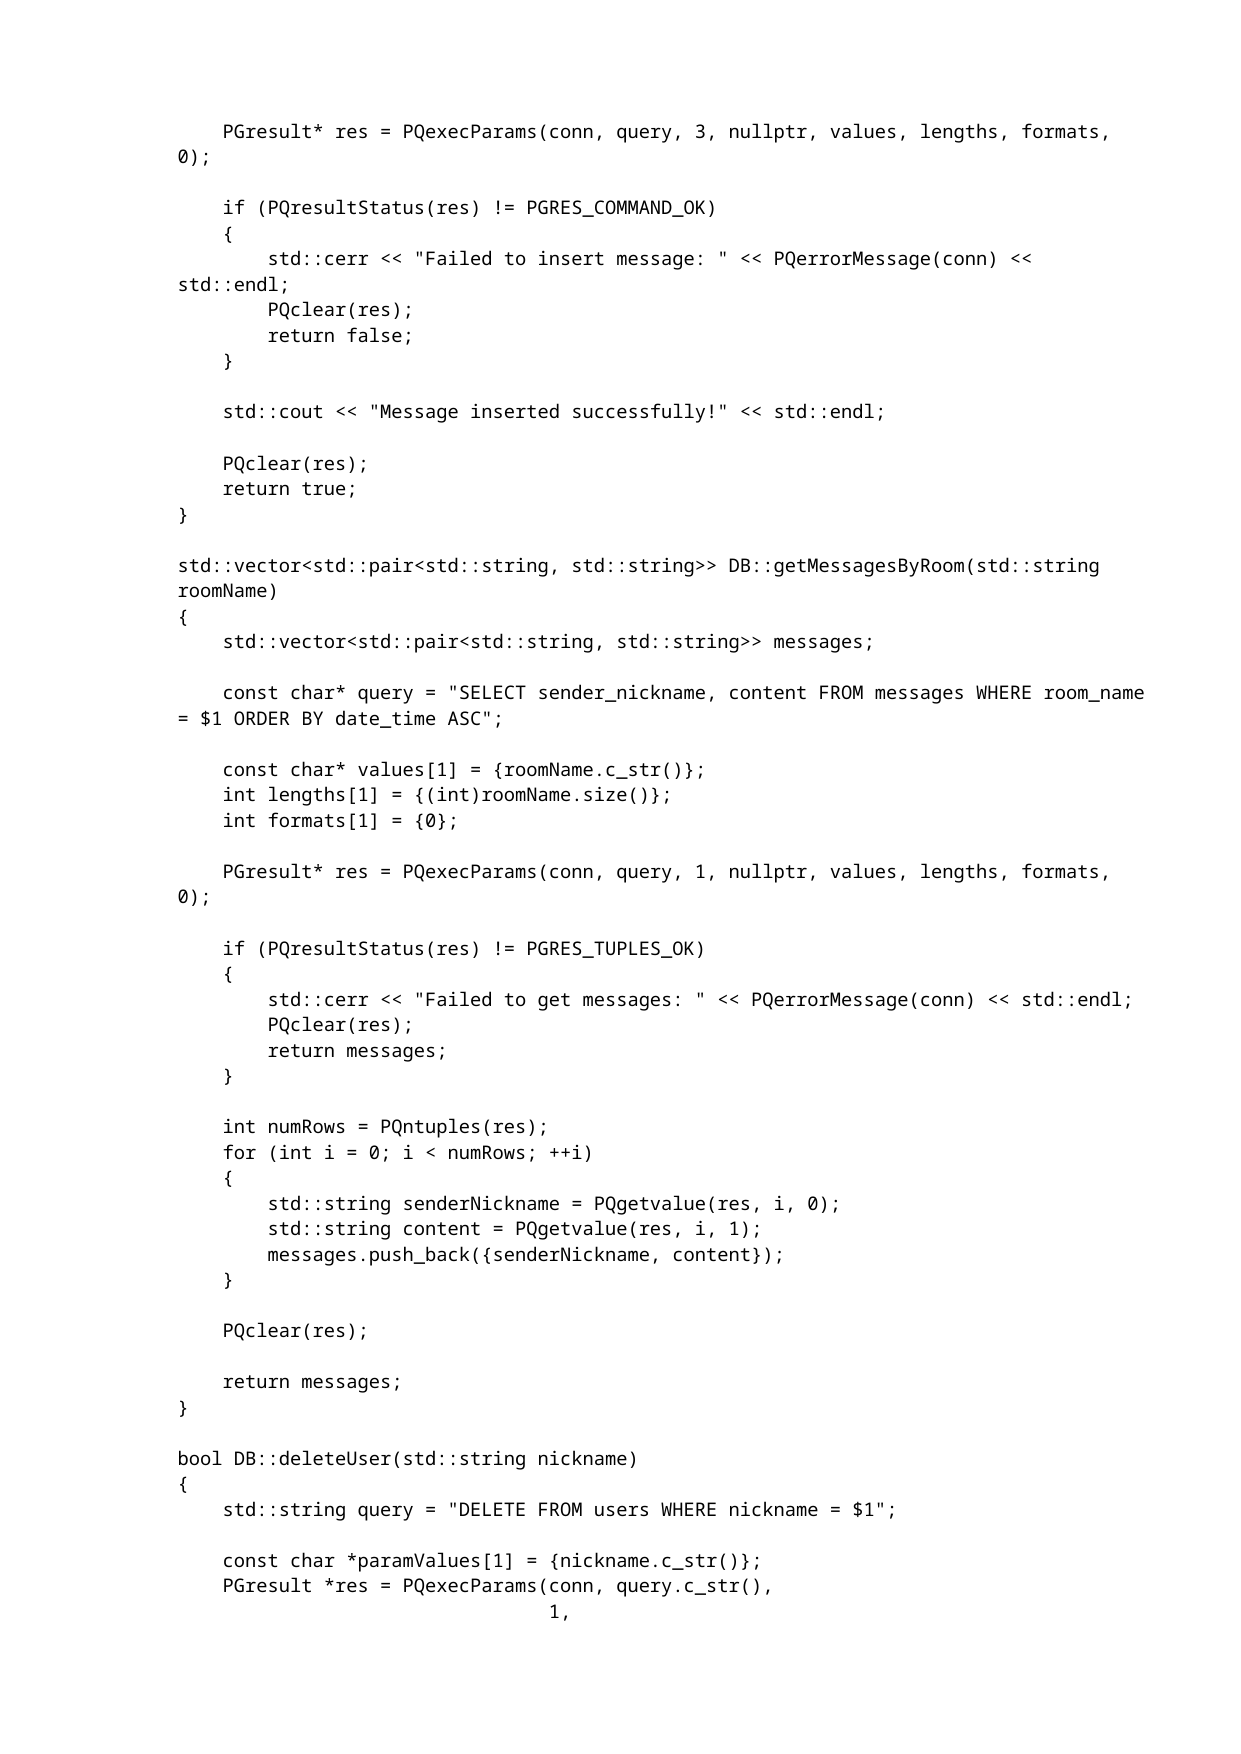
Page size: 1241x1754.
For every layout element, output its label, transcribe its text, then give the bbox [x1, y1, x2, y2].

text std::cerr << "Failed to insert message: " << PQerrorMessage(conn) << std::endl; [177, 246, 1152, 297]
text 1, [177, 1598, 1152, 1624]
text { [177, 603, 1152, 628]
text if (PQresultStatus(res) != PGRES_COMMAND_OK) [177, 195, 1152, 220]
text std::cerr << "Failed to get messages: " << PQerrorMessage(conn) << std::endl; [177, 986, 1152, 1011]
text } [177, 1394, 1152, 1420]
text PQclear(res); [177, 297, 1152, 322]
text { [177, 1471, 1152, 1496]
text for (int i = 0; i < numRows; ++i) [177, 1139, 1152, 1164]
text int lengths[1] = {(int)roomName.size()}; [177, 782, 1152, 807]
text } [177, 1062, 1152, 1088]
text const char* values[1] = {roomName.c_str()}; [177, 756, 1152, 782]
text PGresult* res = PQexecParams(conn, query, 3, nullptr, values, lengths, formats, 0); [177, 118, 1152, 169]
text PQclear(res); [177, 1011, 1152, 1037]
text PQclear(res); [177, 450, 1152, 475]
text std::vector<std::pair<std::string, std::string>> messages; [177, 628, 1152, 654]
text bool DB::deleteUser(std::string nickname) [177, 1445, 1152, 1471]
text std::string content = PQgetvalue(res, i, 1); [177, 1216, 1152, 1241]
text int formats[1] = {0}; [177, 807, 1152, 833]
text PGresult *res = PQexecParams(conn, query.c_str(), [177, 1573, 1152, 1598]
text } [177, 501, 1152, 526]
text return false; [177, 322, 1152, 348]
text std::vector<std::pair<std::string, std::string>> DB::getMessagesByRoom(std::string roomName) [177, 552, 1152, 603]
text const char *paramValues[1] = {nickname.c_str()}; [177, 1547, 1152, 1573]
text } [177, 1267, 1152, 1292]
text int numRows = PQntuples(res); [177, 1113, 1152, 1139]
text if (PQresultStatus(res) != PGRES_TUPLES_OK) [177, 935, 1152, 960]
text std::string query = "DELETE FROM users WHERE nickname = $1"; [177, 1496, 1152, 1522]
text return messages; [177, 1037, 1152, 1062]
text return true; [177, 475, 1152, 501]
text std::string senderNickname = PQgetvalue(res, i, 0); [177, 1190, 1152, 1216]
text std::cout << "Message inserted successfully!" << std::endl; [177, 399, 1152, 424]
text PGresult* res = PQexecParams(conn, query, 1, nullptr, values, lengths, formats, 0); [177, 858, 1152, 909]
text { [177, 220, 1152, 246]
text const char* query = "SELECT sender_nickname, content FROM messages WHERE room_name = $1 ORDER BY date_time ASC"; [177, 679, 1152, 731]
text messages.push_back({senderNickname, content}); [177, 1241, 1152, 1267]
text return messages; [177, 1369, 1152, 1394]
text } [177, 348, 1152, 373]
text { [177, 960, 1152, 986]
text PQclear(res); [177, 1318, 1152, 1343]
text { [177, 1164, 1152, 1190]
